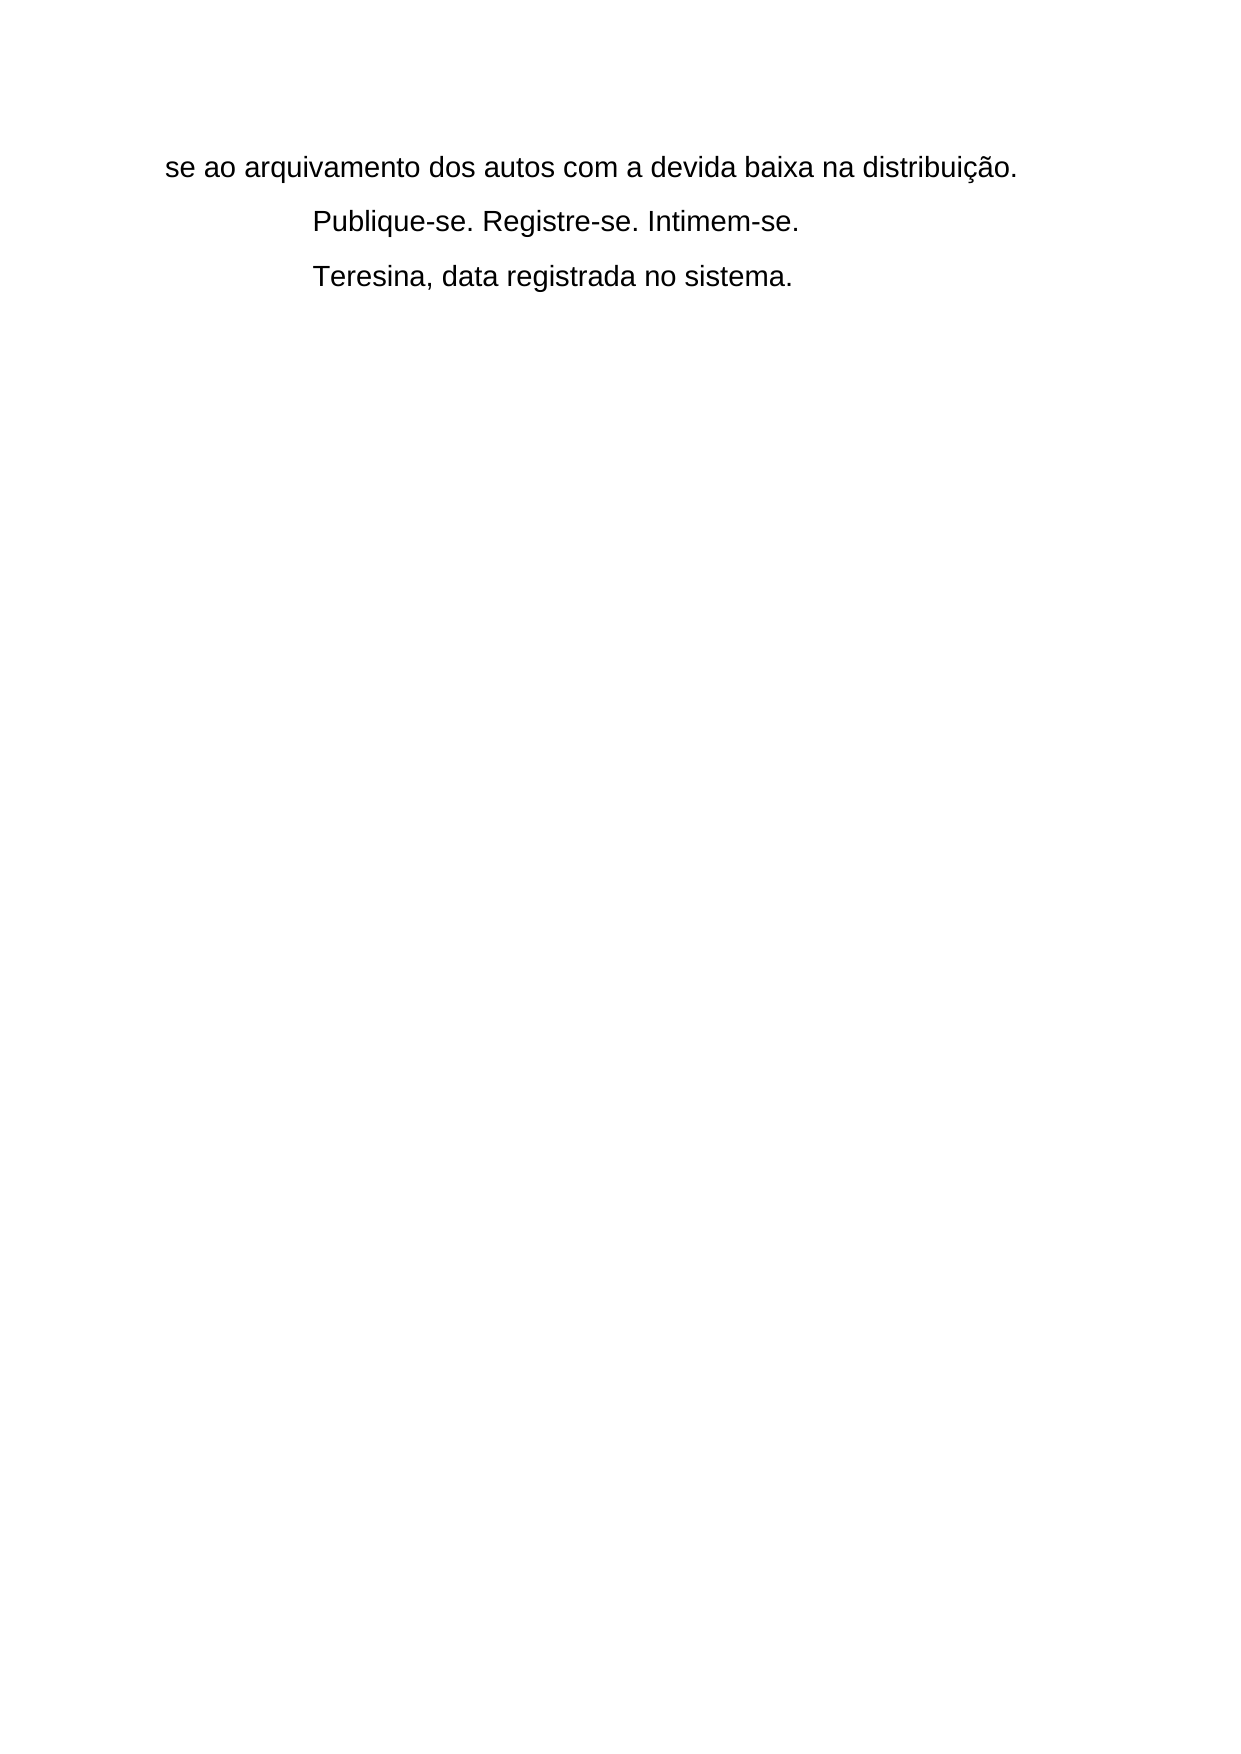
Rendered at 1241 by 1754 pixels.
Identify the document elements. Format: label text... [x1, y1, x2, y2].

text se ao arquivamento dos autos com a devida baixa na distribuição. [165, 150, 1090, 183]
text Publique-se. Registre-se. Intimem-se. [165, 204, 1090, 238]
text Teresina, data registrada no sistema. [165, 259, 1090, 292]
